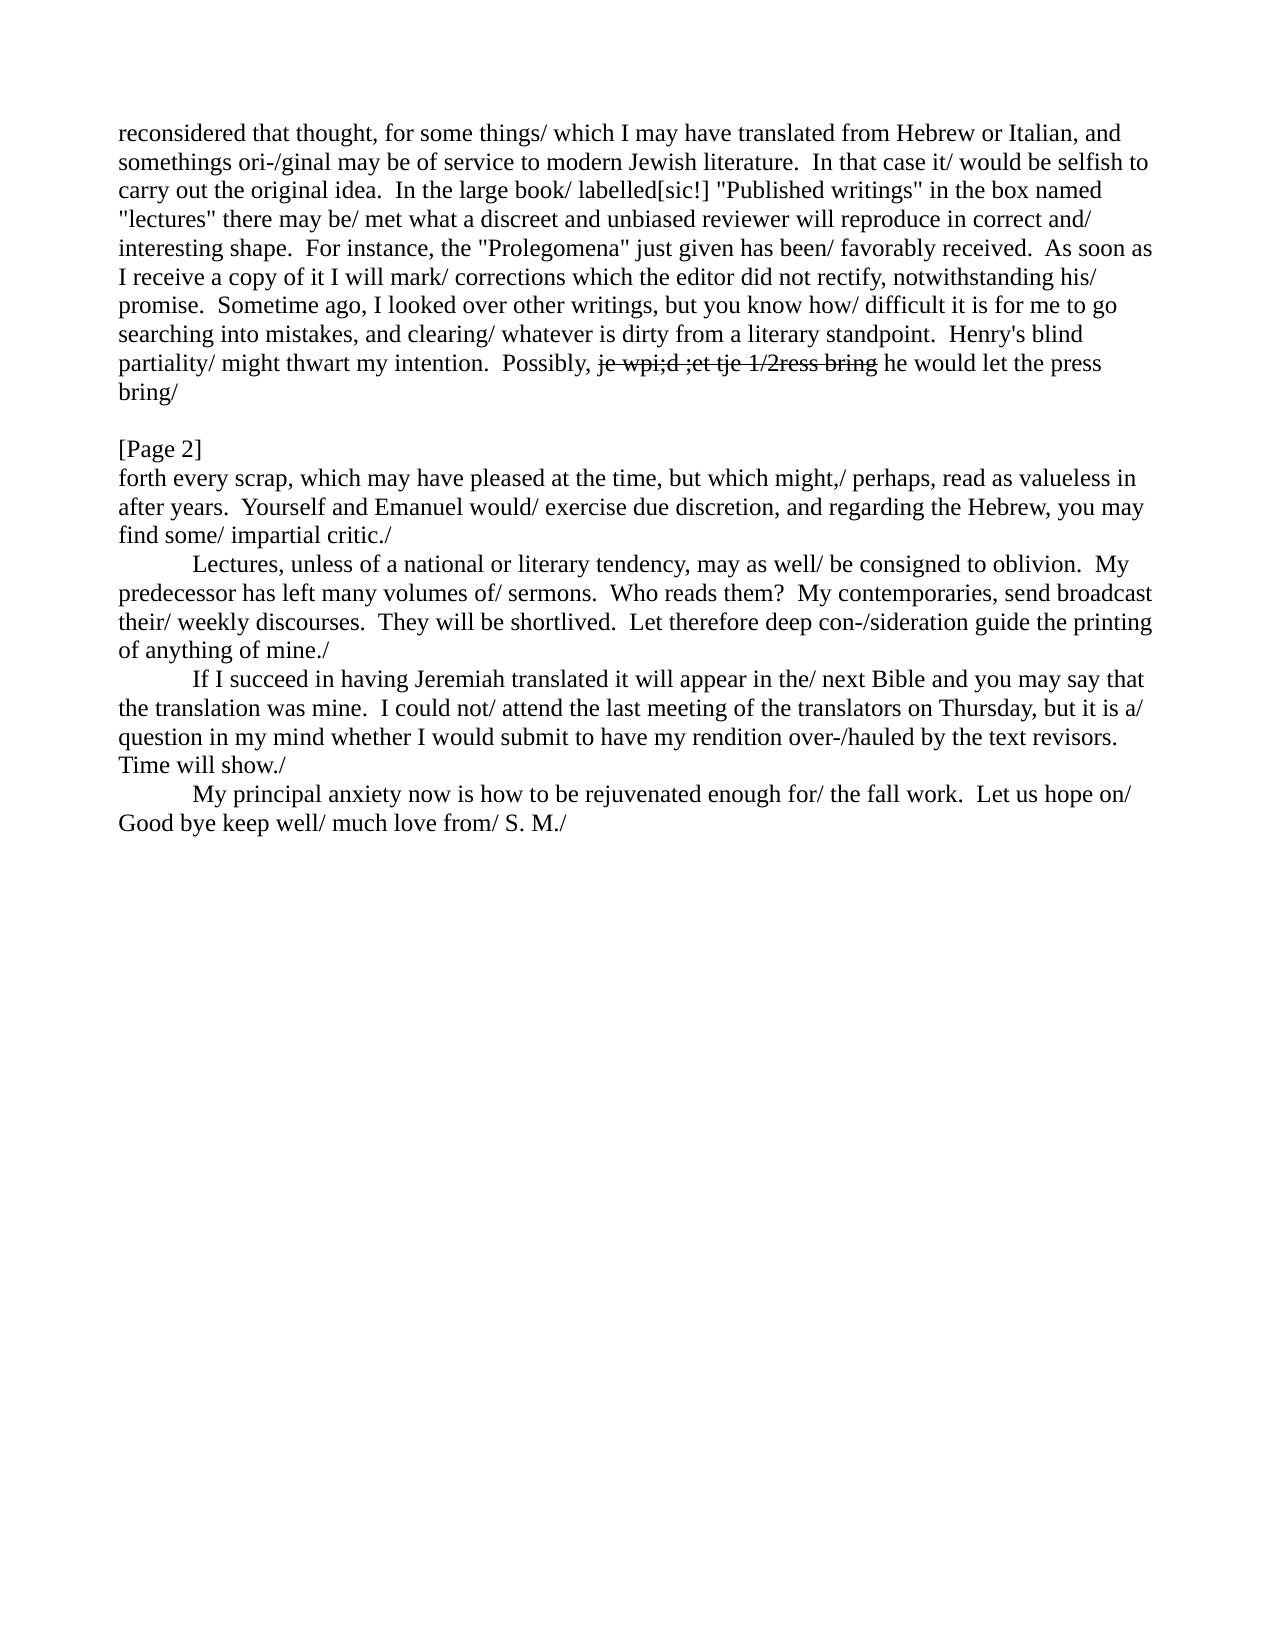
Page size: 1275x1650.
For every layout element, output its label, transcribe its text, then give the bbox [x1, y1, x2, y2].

text Lectures, unless of a national or literary tendency, may as well/ be consigned to oblivion. My predecessor has left many volumes of/ sermons. Who reads them? My contemporaries, send broadcast their/ weekly discourses. They will be shortlived. Let therefore deep con-/sideration guide the printing of anything of mine./ [118, 549, 1157, 664]
text forth every scrap, which may have pleased at the time, but which might,/ perhaps, read as valueless in after years. Yourself and Emanuel would/ exercise due discretion, and regarding the Hebrew, you may find some/ impartial critic./ [118, 463, 1157, 549]
text If I succeed in having Jeremiah translated it will appear in the/ next Bible and you may say that the translation was mine. I could not/ attend the last meeting of the translators on Thursday, but it is a/ question in my mind whether I would submit to have my rendition over-/hauled by the text revisors. Time will show./ [118, 664, 1157, 779]
text My principal anxiety now is how to be rejuvenated enough for/ the fall work. Let us hope on/ Good bye keep well/ much love from/ S. M./ [118, 779, 1157, 837]
text [Page 2] [118, 434, 1157, 463]
text reconsidered that thought, for some things/ which I may have translated from Hebrew or Italian, and somethings ori-/ginal may be of service to modern Jewish literature. In that case it/ would be selfish to carry out the original idea. In the large book/ labelled[sic!] "Published writings" in the box named "lectures" there may be/ met what a discreet and unbiased reviewer will reproduce in correct and/ interesting shape. For instance, the "Prolegomena" just given has been/ favorably received. As soon as I receive a copy of it I will mark/ corrections which the editor did not rectify, notwithstanding his/ promise. Sometime ago, I looked over other writings, but you know how/ difficult it is for me to go searching into mistakes, and clearing/ whatever is dirty from a literary standpoint. Henry's blind partiality/ might thwart my intention. Possibly, je wpi;d ;et tje 1/2ress bring he would let the press bring/ [118, 118, 1157, 406]
